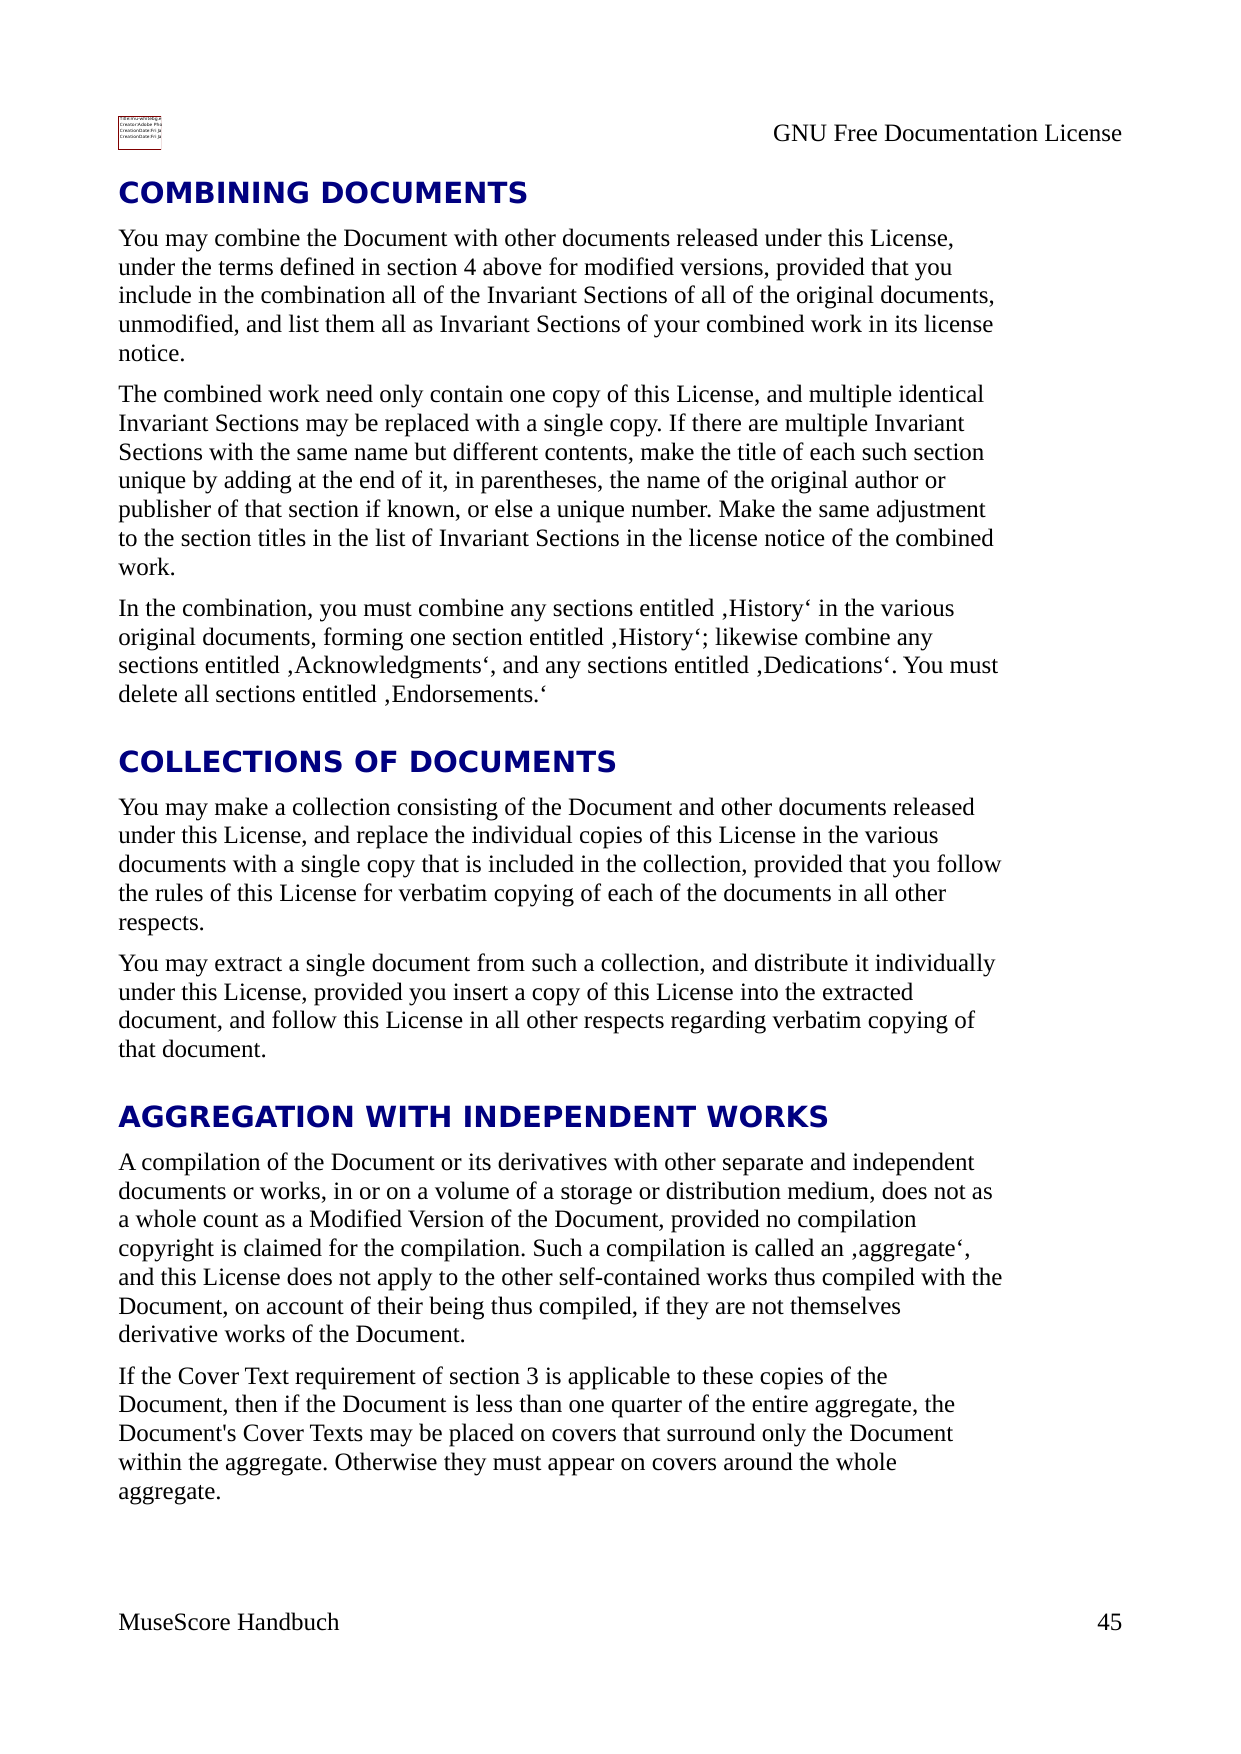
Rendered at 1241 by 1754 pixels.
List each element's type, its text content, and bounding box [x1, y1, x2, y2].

text You may extract a single document from such a collection, and distribute it individually under this License, provided you insert a copy of this License into the extracted document, and follow this License in all other respects regarding verbatim copying of that document. [118, 948, 1004, 1063]
subtitle AGGREGATION WITH INDEPENDENT WORKS [118, 1101, 1122, 1134]
text If the Cover Text requirement of section 3 is applicable to these copies of the Document, then if the Document is less than one quarter of the entire aggregate, the Document's Cover Texts may be placed on covers that surround only the Document within the aggregate. Otherwise they must appear on covers around the whole aggregate. [118, 1361, 1004, 1504]
text The combined work need only contain one copy of this License, and multiple identical Invariant Sections may be replaced with a single copy. If there are multiple Invariant Sections with the same name but different contents, make the title of each such section unique by adding at the end of it, in parentheses, the name of the original author or publisher of that section if known, or else a unique number. Make the same adjustment to the section titles in the list of Invariant Sections in the license notice of the combined work. [118, 379, 1004, 580]
subtitle COMBINING DOCUMENTS [118, 176, 1122, 210]
text You may make a collection consisting of the Document and other documents released under this License, and replace the individual copies of this License in the various documents with a single copy that is included in the collection, provided that you follow the rules of this License for verbatim copying of each of the documents in all other respects. [118, 792, 1004, 936]
text In the combination, you must combine any sections entitled ‚History‘ in the various original documents, forming one section entitled ‚History‘; likewise combine any sections entitled ‚Acknowledgments‘, and any sections entitled ‚Dedications‘. You must delete all sections entitled ‚Endorsements.‘ [118, 593, 1004, 708]
subtitle COLLECTIONS OF DOCUMENTS [118, 745, 1122, 779]
text A compilation of the Document or its derivatives with other separate and independent documents or works, in or on a volume of a storage or distribution medium, does not as a whole count as a Modified Version of the Document, provided no compilation copyright is claimed for the compilation. Such a compilation is called an ‚aggregate‘, and this License does not apply to the other self-contained works thus compiled with the Document, on account of their being thus compiled, if they are not themselves derivative works of the Document. [118, 1147, 1004, 1348]
text You may combine the Document with other documents released under this License, under the terms defined in section 4 above for modified versions, provided that you include in the combination all of the Invariant Sections of all of the original documents, unmodified, and list them all as Invariant Sections of your combined work in its license notice. [118, 223, 1004, 367]
